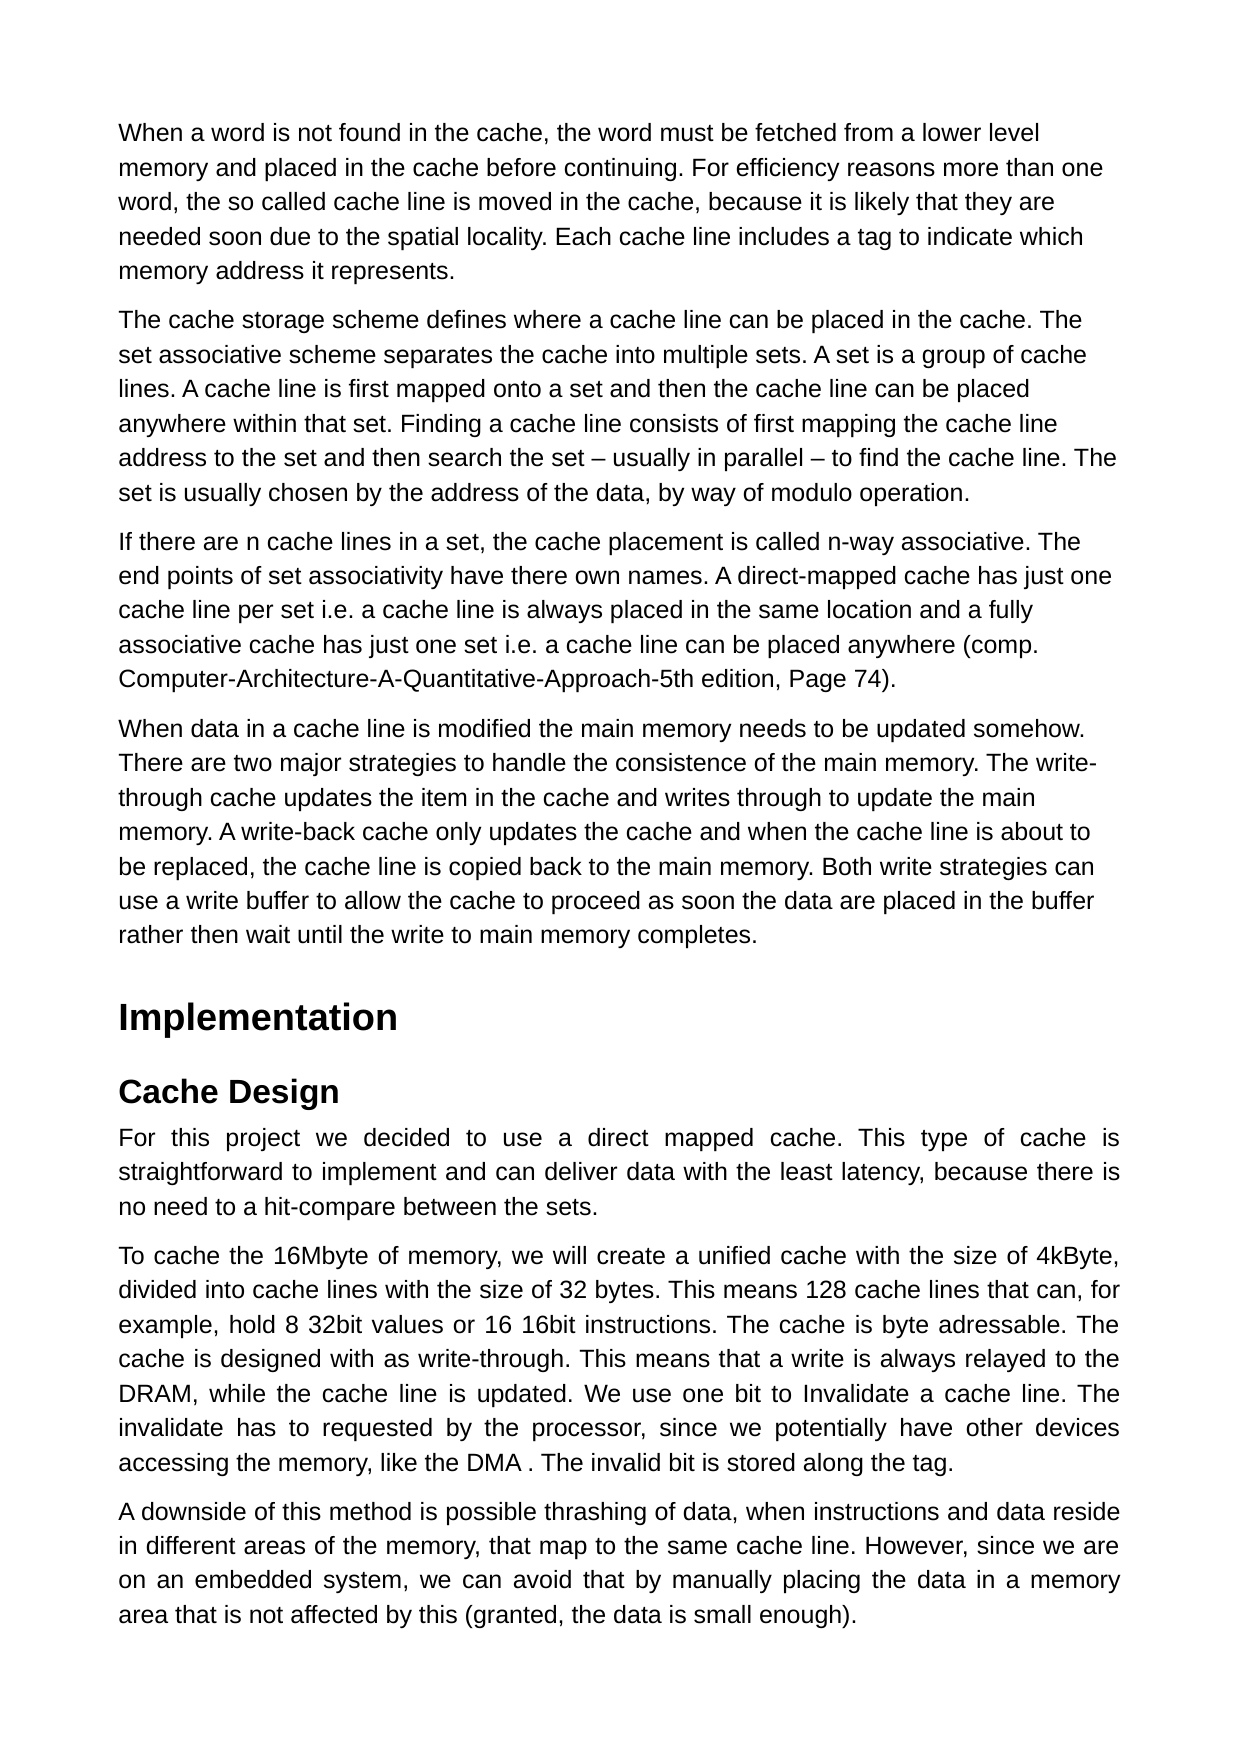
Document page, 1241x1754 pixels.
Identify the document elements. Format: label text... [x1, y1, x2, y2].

subtitle Cache Design [118, 1071, 1122, 1110]
subtitle Implementation [118, 994, 1122, 1038]
text If there are n cache lines in a set, the cache placement is called n-way associative. The end points of set associativity have there own names. A direct-mapped cache has just one cache line per set i.e. a cache line is always placed in the same location and a fully associative cache has just one set i.e. a cache line can be placed anywhere (comp. Computer-Architecture-A-Quantitative-Approach-5th edition, Page 74). [118, 527, 1122, 693]
text The cache storage scheme defines where a cache line can be placed in the cache. The set associative scheme separates the cache into multiple sets. A set is a group of cache lines. A cache line is first mapped onto a set and then the cache line can be placed anywhere within that set. Finding a cache line consists of first mapping the cache line address to the set and then search the set – usually in parallel – to find the cache line. The set is usually chosen by the address of the data, by way of modulo operation. [118, 305, 1122, 506]
text A downside of this method is possible thrashing of data, when instructions and data reside in different areas of the memory, that map to the same cache line. However, since we are on an embedded system, we can avoid that by manually placing the data in a memory area that is not affected by this (granted, the data is small enough). [118, 1497, 1122, 1629]
text When a word is not found in the cache, the word must be fetched from a lower level memory and placed in the cache before continuing. For efficiency reasons more than one word, the so called cache line is moved in the cache, because it is likely that they are needed soon due to the spatial locality. Each cache line includes a tag to indicate which memory address it represents. [118, 118, 1122, 285]
text For this project we decided to use a direct mapped cache. This type of cache is straightforward to implement and can deliver data with the least latency, because there is no need to a hit-compare between the sets. [118, 1123, 1122, 1220]
text To cache the 16Mbyte of memory, we will create a unified cache with the size of 4kByte, divided into cache lines with the size of 32 bytes. This means 128 cache lines that can, for example, hold 8 32bit values or 16 16bit instructions. The cache is byte adressable. The cache is designed with as write-through. This means that a write is always relayed to the DRAM, while the cache line is updated. We use one bit to Invalidate a cache line. The invalidate has to requested by the processor, since we potentially have other devices accessing the memory, like the DMA . The invalid bit is stored along the tag. [118, 1241, 1122, 1476]
text When data in a cache line is modified the main memory needs to be updated somehow. There are two major strategies to handle the consistence of the main memory. The write-through cache updates the item in the cache and writes through to update the main memory. A write-back cache only updates the cache and when the cache line is about to be replaced, the cache line is copied back to the main memory. Both write strategies can use a write buffer to allow the cache to proceed as soon the data are placed in the buffer rather then wait until the write to main memory completes. [118, 713, 1122, 949]
